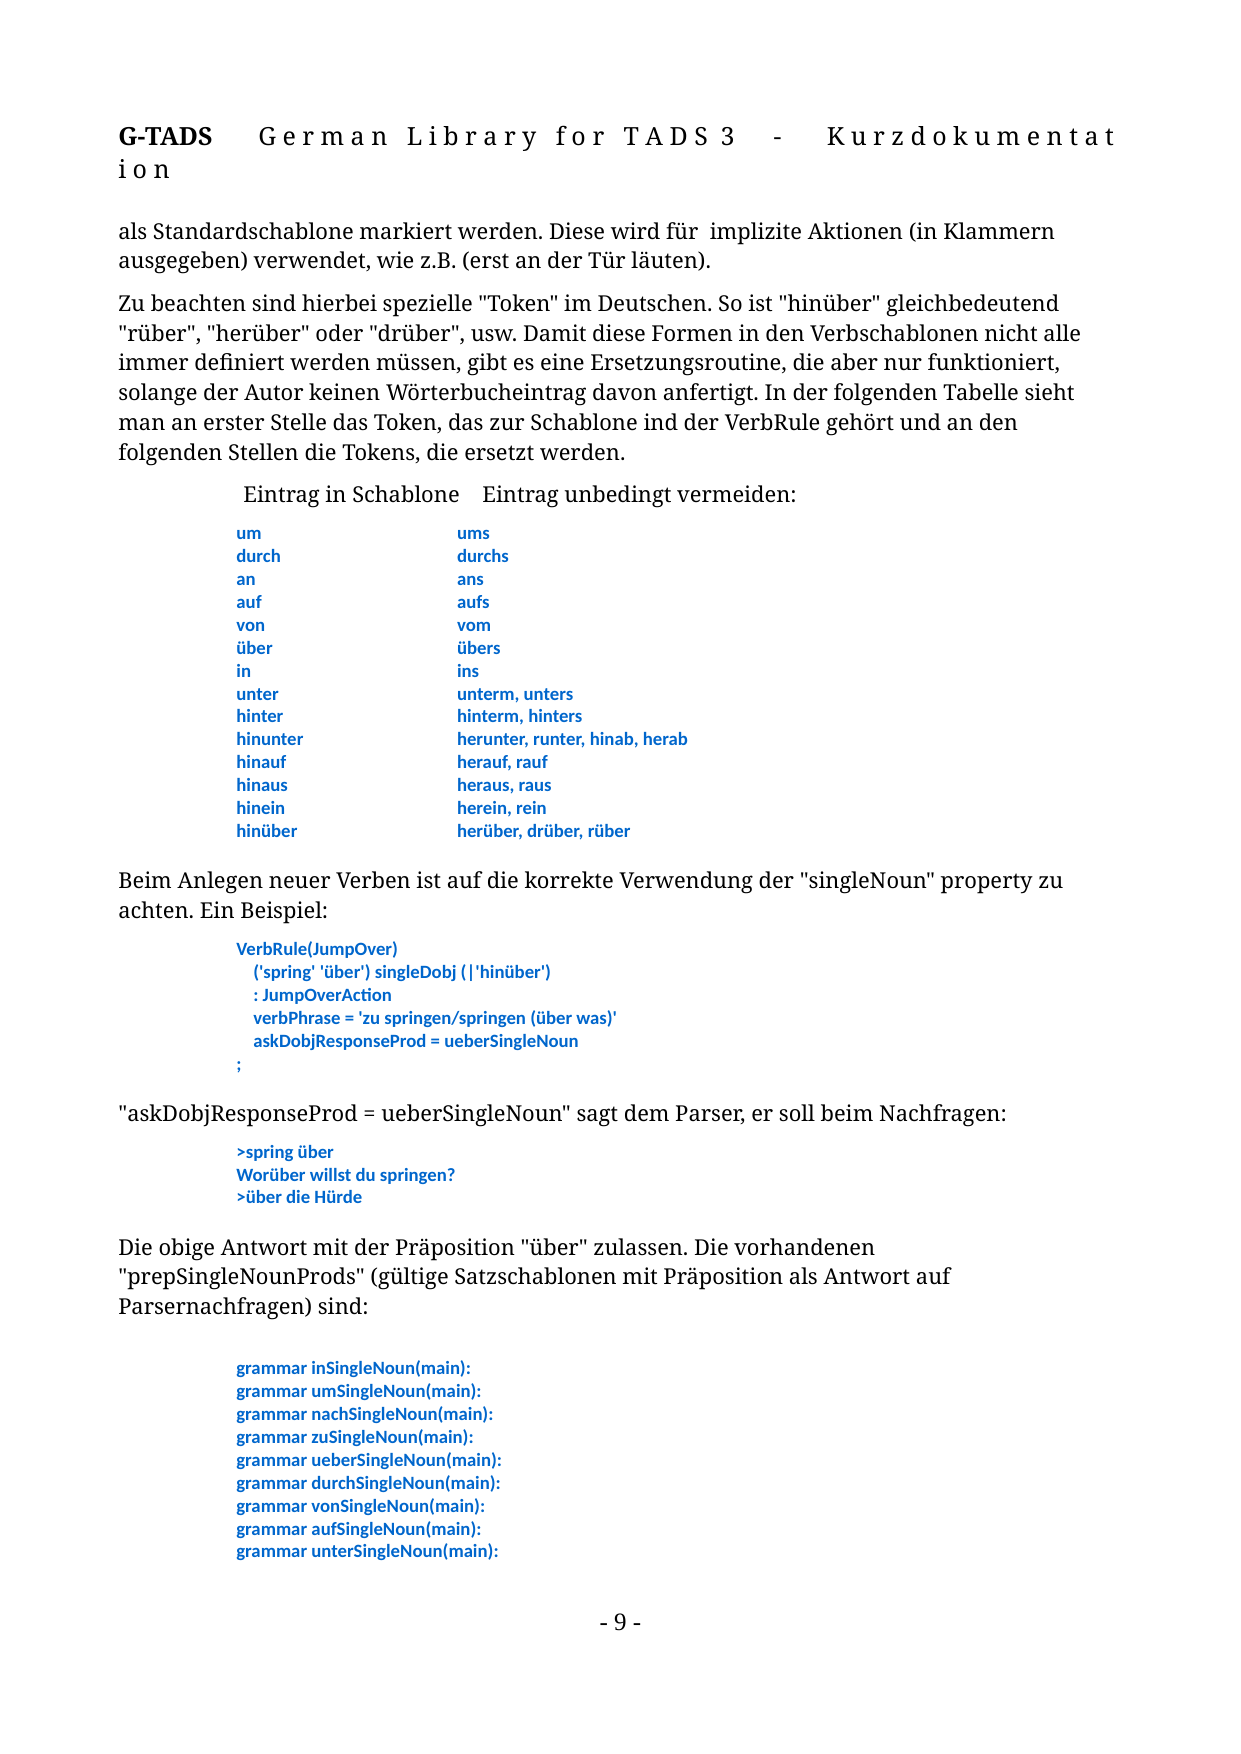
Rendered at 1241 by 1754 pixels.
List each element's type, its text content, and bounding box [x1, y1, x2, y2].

text grammar aufSingleNoun(main): [236, 1517, 1122, 1540]
text >spring über [236, 1140, 1122, 1163]
text an ans [236, 567, 1122, 590]
text ('spring' 'über') singleDobj (|'hinüber') [236, 960, 1122, 983]
text VerbRule(JumpOver) [236, 937, 1122, 960]
text Die obige Antwort mit der Präposition "über" zulassen. Die vorhandenen "prepSingleNounProds" (gültige Satzschablonen mit Präposition als Antwort auf Parsernachfragen) sind: [118, 1232, 1122, 1321]
text grammar durchSingleNoun(main): [236, 1471, 1122, 1494]
text als Standardschablone markiert werden. Diese wird für implizite Aktionen (in Klammern ausgegeben) verwendet, wie z.B. (erst an der Tür läuten). [118, 216, 1122, 275]
text Eintrag in Schablone Eintrag unbedingt vermeiden: [118, 479, 1122, 509]
text askDobjResponseProd = ueberSingleNoun [236, 1029, 1122, 1052]
text grammar vonSingleNoun(main): [236, 1494, 1122, 1517]
text hinüber herüber, drüber, rüber [236, 819, 1122, 842]
text : JumpOverAction [236, 983, 1122, 1006]
text hinauf herauf, rauf [236, 751, 1122, 773]
text grammar umSingleNoun(main): [236, 1379, 1122, 1402]
text um ums [236, 521, 1122, 544]
text Beim Anlegen neuer Verben ist auf die korrekte Verwendung der "singleNoun" property zu achten. Ein Beispiel: [118, 865, 1122, 925]
text unter unterm, unters [236, 682, 1122, 705]
text grammar unterSingleNoun(main): [236, 1540, 1122, 1563]
text Zu beachten sind hierbei spezielle "Token" im Deutschen. So ist "hinüber" gleichbedeutend "rüber", "herüber" oder "drüber", usw. Damit diese Formen in den Verbschablonen nicht alle immer definiert werden müssen, gibt es eine Ersetzungsroutine, die aber nur funktioniert, solange der Autor keinen Wörterbucheintrag davon anfertigt. In der folgenden Tabelle sieht man an erster Stelle das Token, das zur Schablone ind der VerbRule gehört und an den folgenden Stellen die Tokens, die ersetzt werden. [118, 288, 1122, 467]
text auf aufs [236, 590, 1122, 613]
text hinter hinterm, hinters [236, 705, 1122, 728]
text grammar ueberSingleNoun(main): [236, 1448, 1122, 1471]
text grammar inSingleNoun(main): [236, 1333, 1122, 1379]
text von vom [236, 613, 1122, 636]
text in ins [236, 659, 1122, 682]
text hinaus heraus, raus [236, 773, 1122, 796]
text hinunter herunter, runter, hinab, herab [236, 728, 1122, 751]
text Worüber willst du springen? [236, 1163, 1122, 1186]
text grammar zuSingleNoun(main): [236, 1425, 1122, 1448]
text über übers [236, 636, 1122, 659]
text "askDobjResponseProd = ueberSingleNoun" sagt dem Parser, er soll beim Nachfragen: [118, 1098, 1122, 1127]
text grammar nachSingleNoun(main): [236, 1402, 1122, 1425]
text hinein herein, rein [236, 796, 1122, 819]
text durch durchs [236, 544, 1122, 567]
text >über die Hürde [236, 1186, 1122, 1209]
text ; [236, 1052, 1122, 1075]
text verbPhrase = 'zu springen/springen (über was)' [236, 1006, 1122, 1029]
